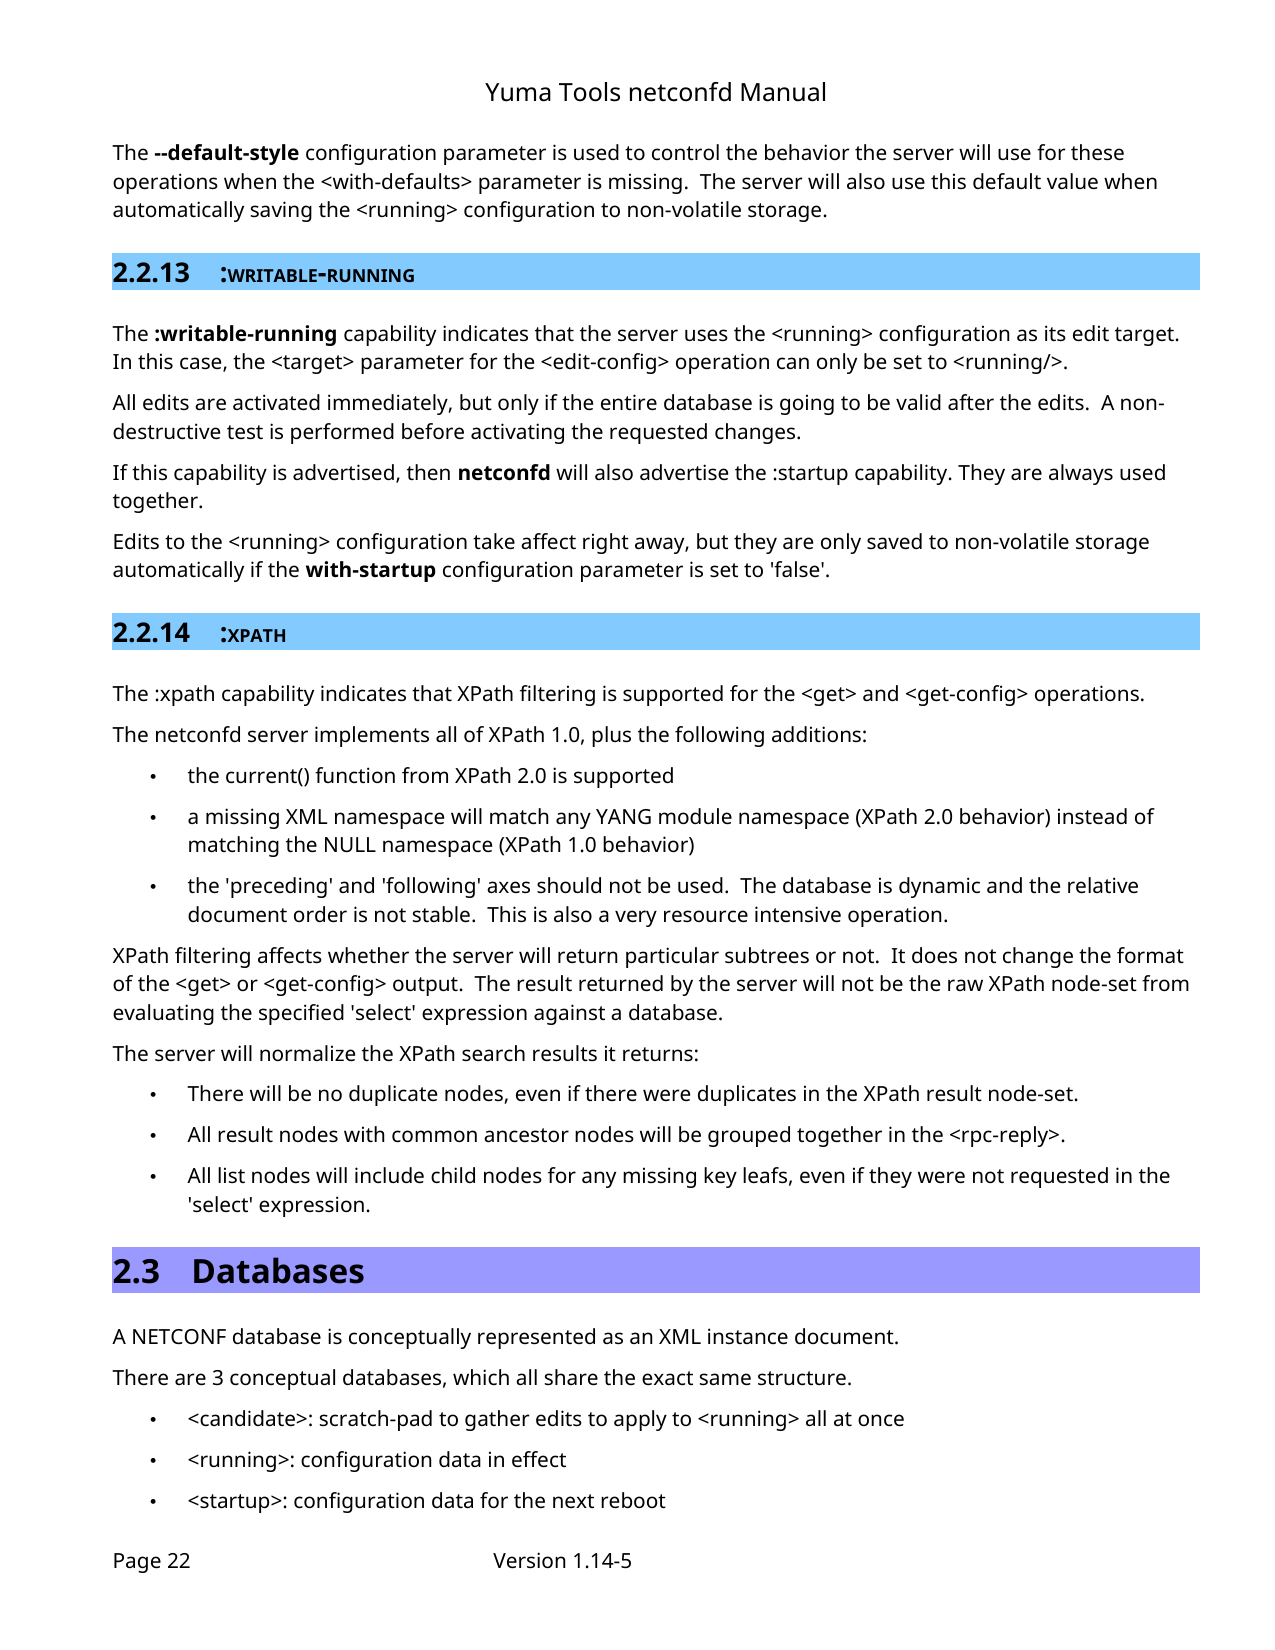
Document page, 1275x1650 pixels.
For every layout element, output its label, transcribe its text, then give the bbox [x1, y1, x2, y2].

text All edits are activated immediately, but only if the entire database is going to be valid after the edits. A non-destructive test is performed before activating the requested changes. [112, 388, 1200, 445]
list All list nodes will include child nodes for any missing key leafs, even if they were not requested in the 'select' expression. [150, 1161, 1200, 1218]
text The :writable-running capability indicates that the server uses the <running> configuration as its edit target. In this case, the <target> parameter for the <edit-config> operation can only be set to <running/>. [112, 319, 1200, 376]
subtitle :writable-running [112, 253, 1200, 290]
text The server will normalize the XPath search results it returns: [112, 1039, 1200, 1067]
list <candidate>: scratch-pad to gather edits to apply to <running> all at once [150, 1404, 1200, 1432]
text Edits to the <running> configuration take affect right away, but they are only saved to non-volatile storage automatically if the with-startup configuration parameter is set to 'false'. [112, 527, 1200, 584]
text The netconfd server implements all of XPath 1.0, plus the following additions: [112, 720, 1200, 749]
list a missing XML namespace will match any YANG module namespace (XPath 2.0 behavior) instead of matching the NULL namespace (XPath 1.0 behavior) [150, 802, 1200, 859]
subtitle :xpath [112, 613, 1200, 650]
list There will be no duplicate nodes, even if there were duplicates in the XPath result node-set. [150, 1079, 1200, 1108]
list the 'preceding' and 'following' axes should not be used. The database is dynamic and the relative document order is not stable. This is also a very resource intensive operation. [150, 871, 1200, 928]
subtitle Databases [112, 1247, 1200, 1293]
text A NETCONF database is conceptually represented as an XML instance document. [112, 1322, 1200, 1351]
text The :xpath capability indicates that XPath filtering is supported for the <get> and <get-config> operations. [112, 679, 1200, 708]
text The --default-style configuration parameter is used to control the behavior the server will use for these operations when the <with-defaults> parameter is missing. The server will also use this default value when automatically saving the <running> configuration to non-volatile storage. [112, 138, 1200, 224]
list <running>: configuration data in effect [150, 1445, 1200, 1473]
text There are 3 conceptual databases, which all share the exact same structure. [112, 1363, 1200, 1391]
list <startup>: configuration data for the next reboot [150, 1486, 1200, 1514]
list the current() function from XPath 2.0 is supported [150, 761, 1200, 789]
text If this capability is advertised, then netconfd will also advertise the :startup capability. They are always used together. [112, 458, 1200, 515]
list All result nodes with common ancestor nodes will be grouped together in the <rpc-reply>. [150, 1121, 1200, 1149]
text XPath filtering affects whether the server will return particular subtrees or not. It does not change the format of the <get> or <get-config> output. The result returned by the server will not be the raw XPath node-set from evaluating the specified 'select' expression against a database. [112, 941, 1200, 1026]
